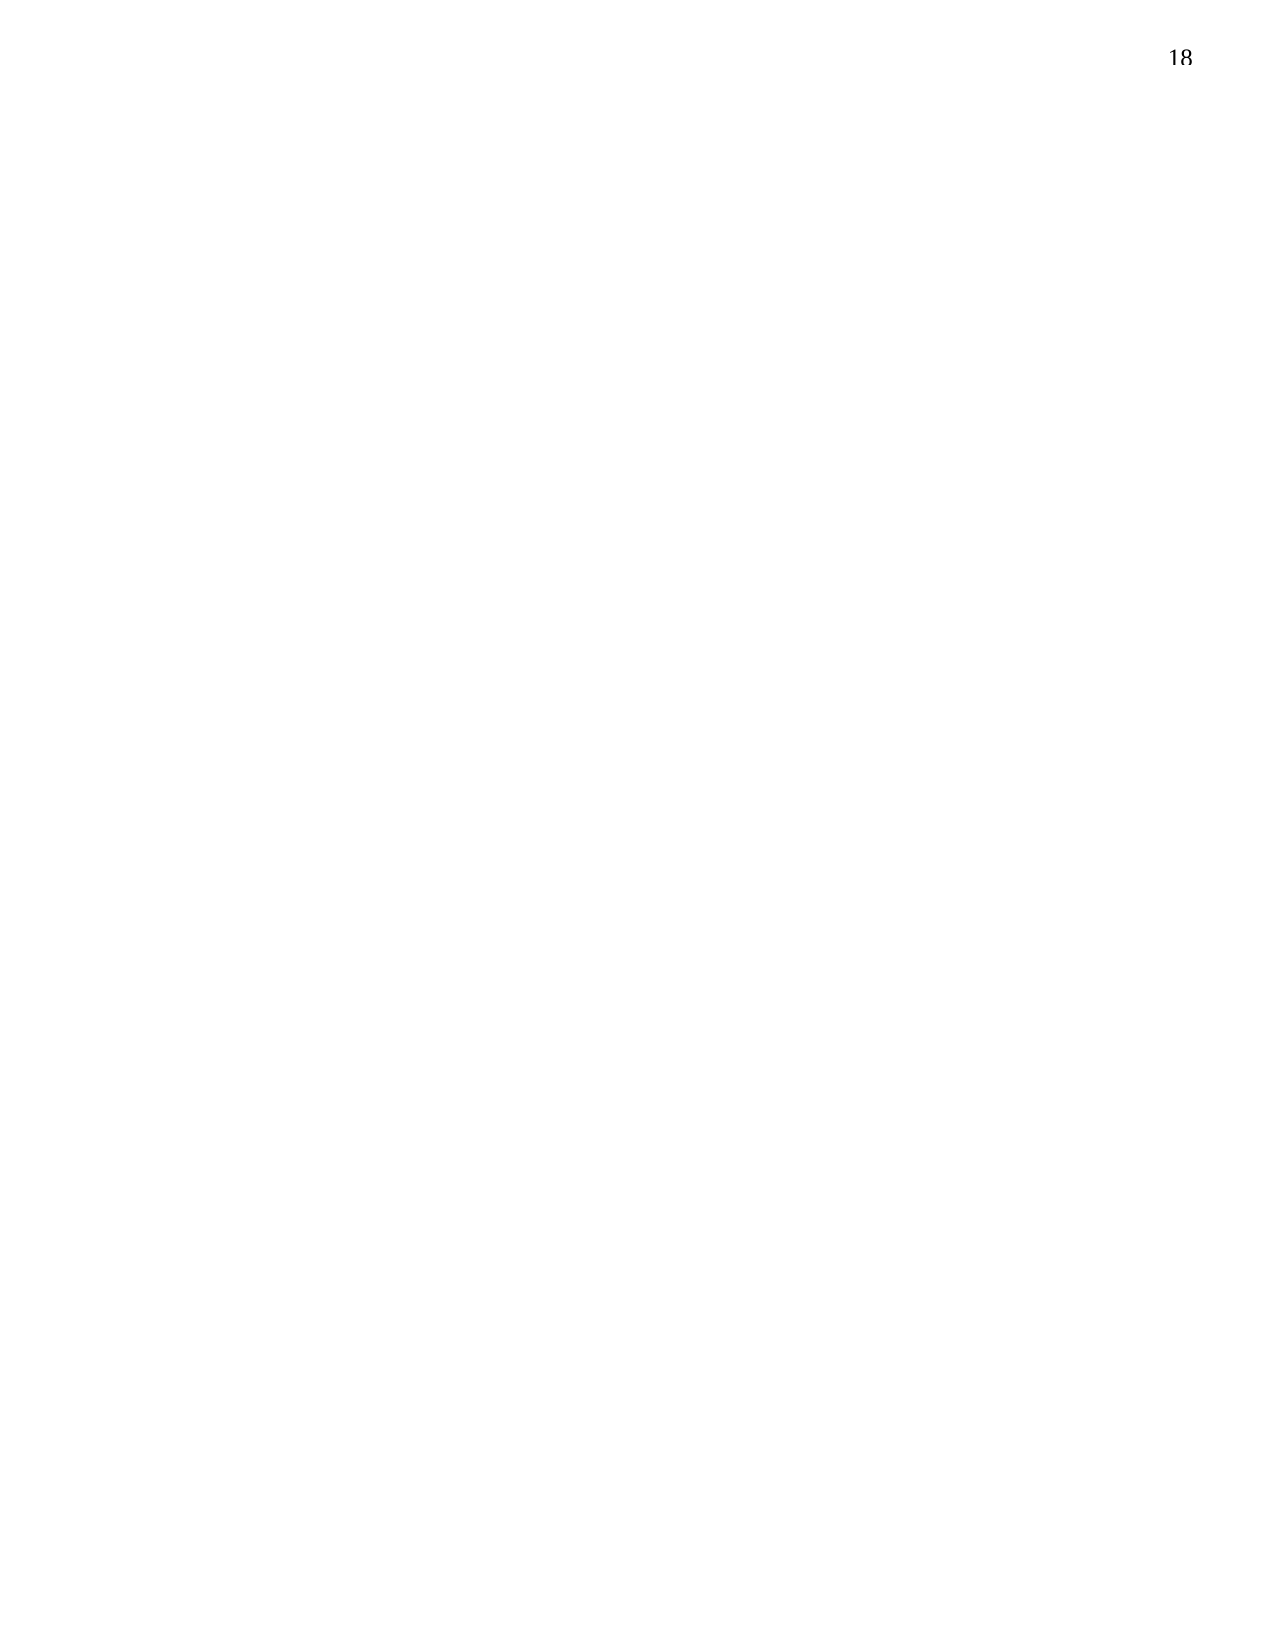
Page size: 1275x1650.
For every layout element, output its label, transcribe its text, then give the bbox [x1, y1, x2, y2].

text 18 [193, 43, 1193, 64]
